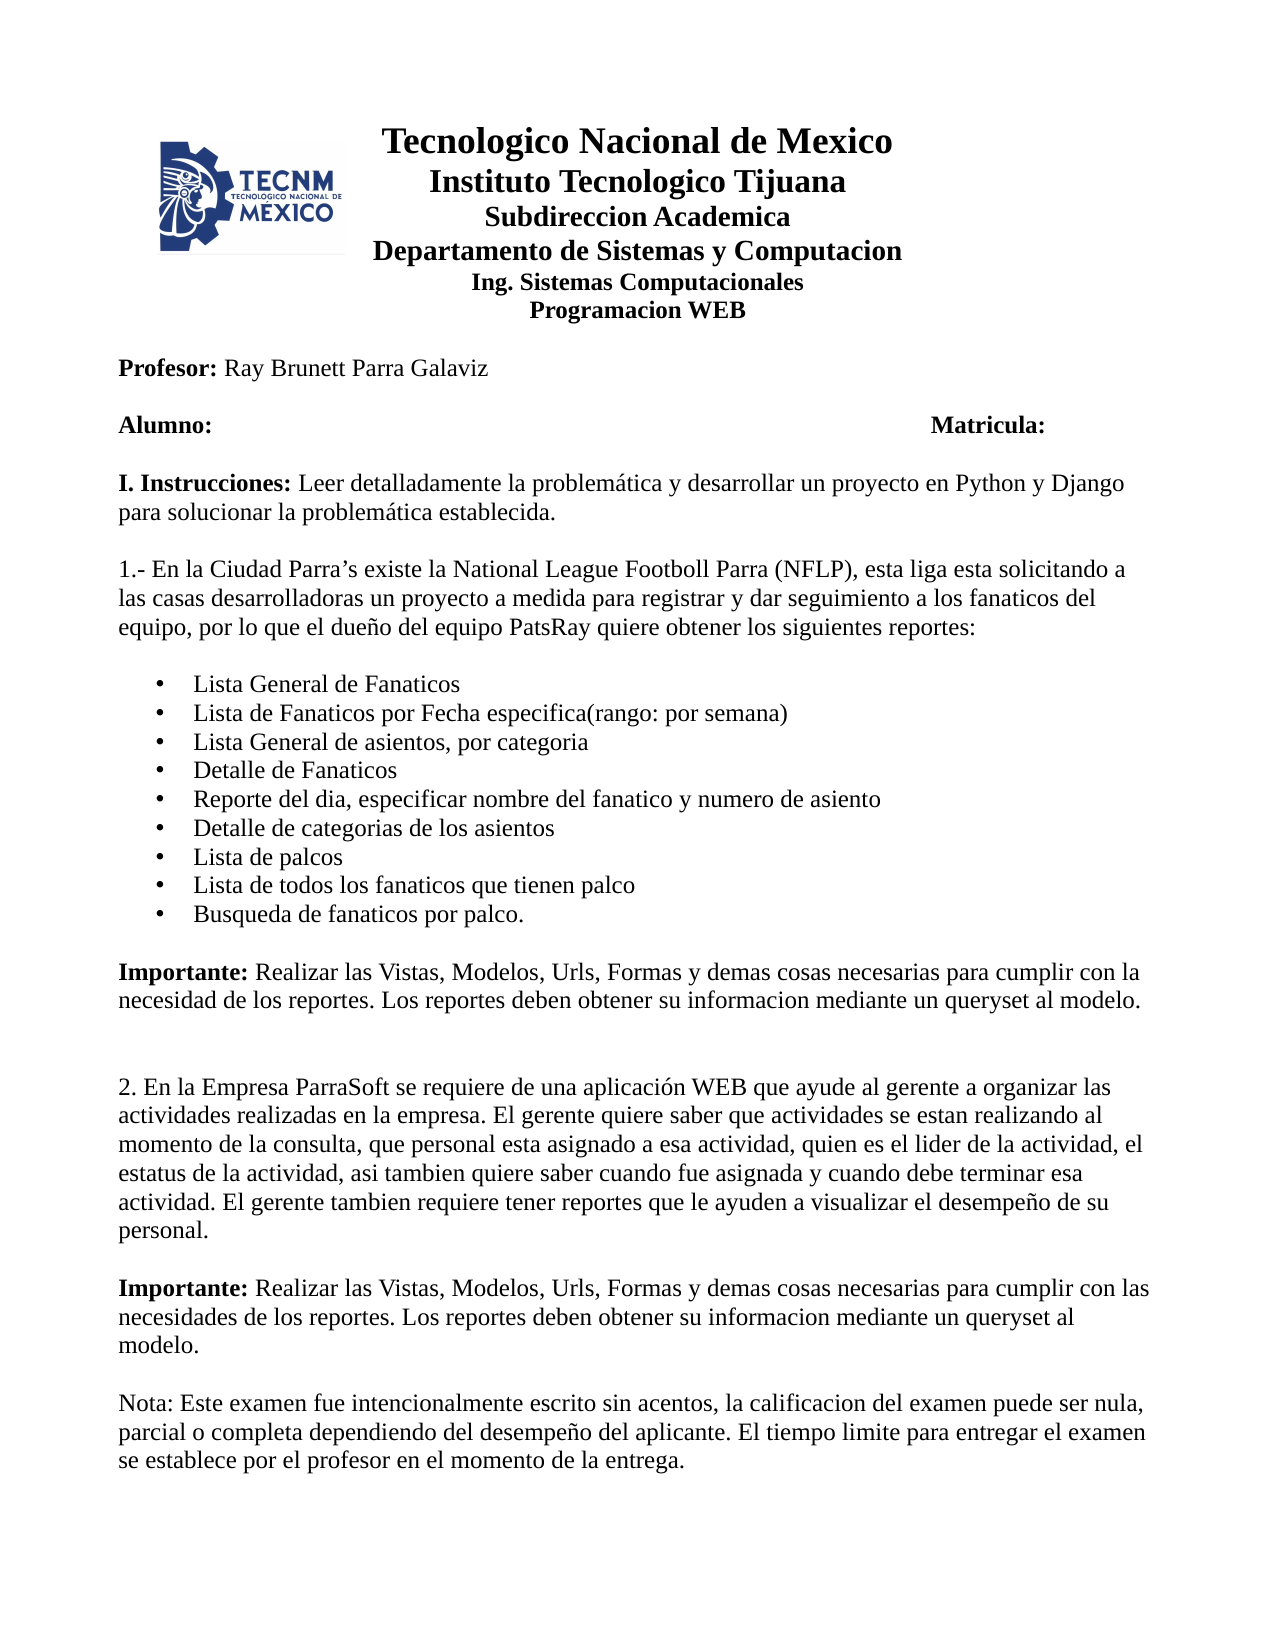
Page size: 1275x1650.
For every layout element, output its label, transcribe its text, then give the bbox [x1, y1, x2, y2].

text Profesor: Ray Brunett Parra Galaviz [118, 353, 1157, 382]
list Lista General de asientos, por categoria [156, 727, 1157, 755]
text 1.- En la Ciudad Parra’s existe la National League Footboll Parra (NFLP), esta liga esta solicitando a las casas desarrolladoras un proyecto a medida para registrar y dar seguimiento a los fanaticos del equipo, por lo que el dueño del equipo PatsRay quiere obtener los siguientes reportes: [118, 554, 1157, 640]
text Importante: Realizar las Vistas, Modelos, Urls, Formas y demas cosas necesarias para cumplir con la necesidad de los reportes. Los reportes deben obtener su informacion mediante un queryset al modelo. [118, 957, 1157, 1014]
list Lista de Fanaticos por Fecha especifica(rango: por semana) [156, 698, 1157, 727]
text Ing. Sistemas Computacionales [118, 267, 1157, 295]
text Subdireccion Academica [345, 199, 1157, 233]
list Busqueda de fanaticos por palco. [156, 899, 1157, 928]
text [118, 199, 157, 233]
list Lista General de Fanaticos [156, 669, 1157, 698]
text 2. En la Empresa ParraSoft se requiere de una aplicación WEB que ayude al gerente a organizar las actividades realizadas en la empresa. El gerente quiere saber que actividades se estan realizando al momento de la consulta, que personal esta asignado a esa actividad, quien es el lider de la actividad, el estatus de la actividad, asi tambien quiere saber cuando fue asignada y cuando debe terminar esa actividad. El gerente tambien requiere tener reportes que le ayuden a visualizar el desempeño de su personal. [118, 1072, 1157, 1244]
text Instituto Tecnologico Tijuana [345, 161, 1157, 199]
list Lista de palcos [156, 842, 1157, 870]
text I. Instrucciones: Leer detalladamente la problemática y desarrollar un proyecto en Python y Django para solucionar la problemática establecida. [118, 468, 1157, 525]
text Programacion WEB [118, 295, 1157, 324]
text [118, 161, 157, 199]
list Detalle de Fanaticos [156, 755, 1157, 784]
list Lista de todos los fanaticos que tienen palco [156, 870, 1157, 899]
text Importante: Realizar las Vistas, Modelos, Urls, Formas y demas cosas necesarias para cumplir con las necesidades de los reportes. Los reportes deben obtener su informacion mediante un queryset al modelo. [118, 1273, 1157, 1359]
list Detalle de categorias de los asientos [156, 813, 1157, 842]
picture [157, 139, 345, 255]
text Departamento de Sistemas y Computacion [118, 233, 1157, 267]
text Nota: Este examen fue intencionalmente escrito sin acentos, la calificacion del examen puede ser nula, parcial o completa dependiendo del desempeño del aplicante. El tiempo limite para entregar el examen se establece por el profesor en el momento de la entrega. [118, 1388, 1157, 1474]
list Reporte del dia, especificar nombre del fanatico y numero de asiento [156, 784, 1157, 813]
text Alumno: Matricula: [118, 410, 1157, 439]
text Tecnologico Nacional de Mexico [118, 118, 1157, 161]
